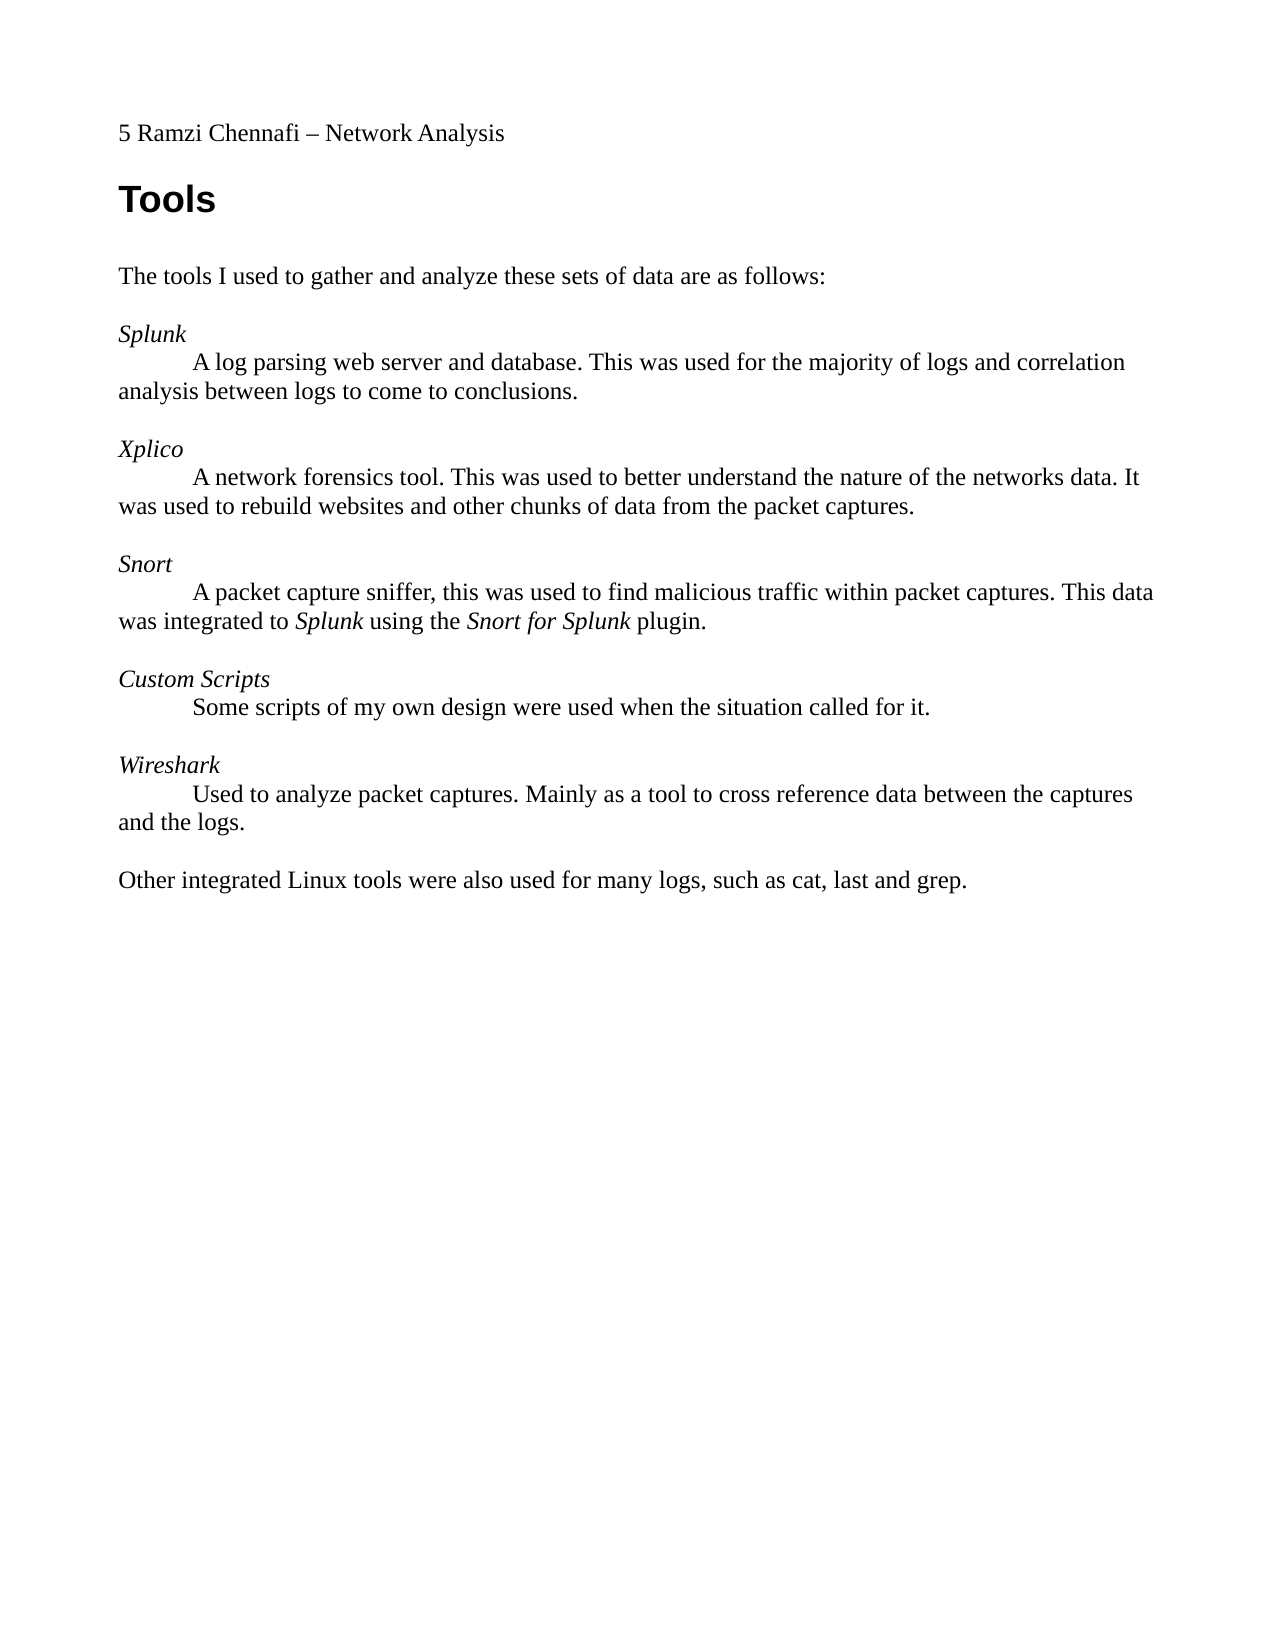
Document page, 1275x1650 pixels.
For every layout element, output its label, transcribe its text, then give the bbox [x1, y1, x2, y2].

text Splunk [118, 319, 1157, 347]
text Snort [118, 549, 1157, 577]
text A network forensics tool. This was used to better understand the nature of the networks data. It was used to rebuild websites and other chunks of data from the packet captures. [118, 462, 1157, 520]
text Some scripts of my own design were used when the situation called for it. [118, 692, 1157, 721]
text Wireshark [118, 750, 1157, 779]
text Other integrated Linux tools were also used for many logs, such as cat, last and grep. [118, 865, 1157, 894]
text A packet capture sniffer, this was used to find malicious traffic within packet captures. This data was integrated to Splunk using the Snort for Splunk plugin. [118, 577, 1157, 635]
text Xplico [118, 434, 1157, 462]
subtitle Tools [118, 176, 1157, 220]
text A log parsing web server and database. This was used for the majority of logs and correlation analysis between logs to come to conclusions. [118, 347, 1157, 405]
text Custom Scripts [118, 664, 1157, 692]
text The tools I used to gather and analyze these sets of data are as follows: [118, 261, 1157, 290]
text Used to analyze packet captures. Mainly as a tool to cross reference data between the captures and the logs. [118, 779, 1157, 836]
